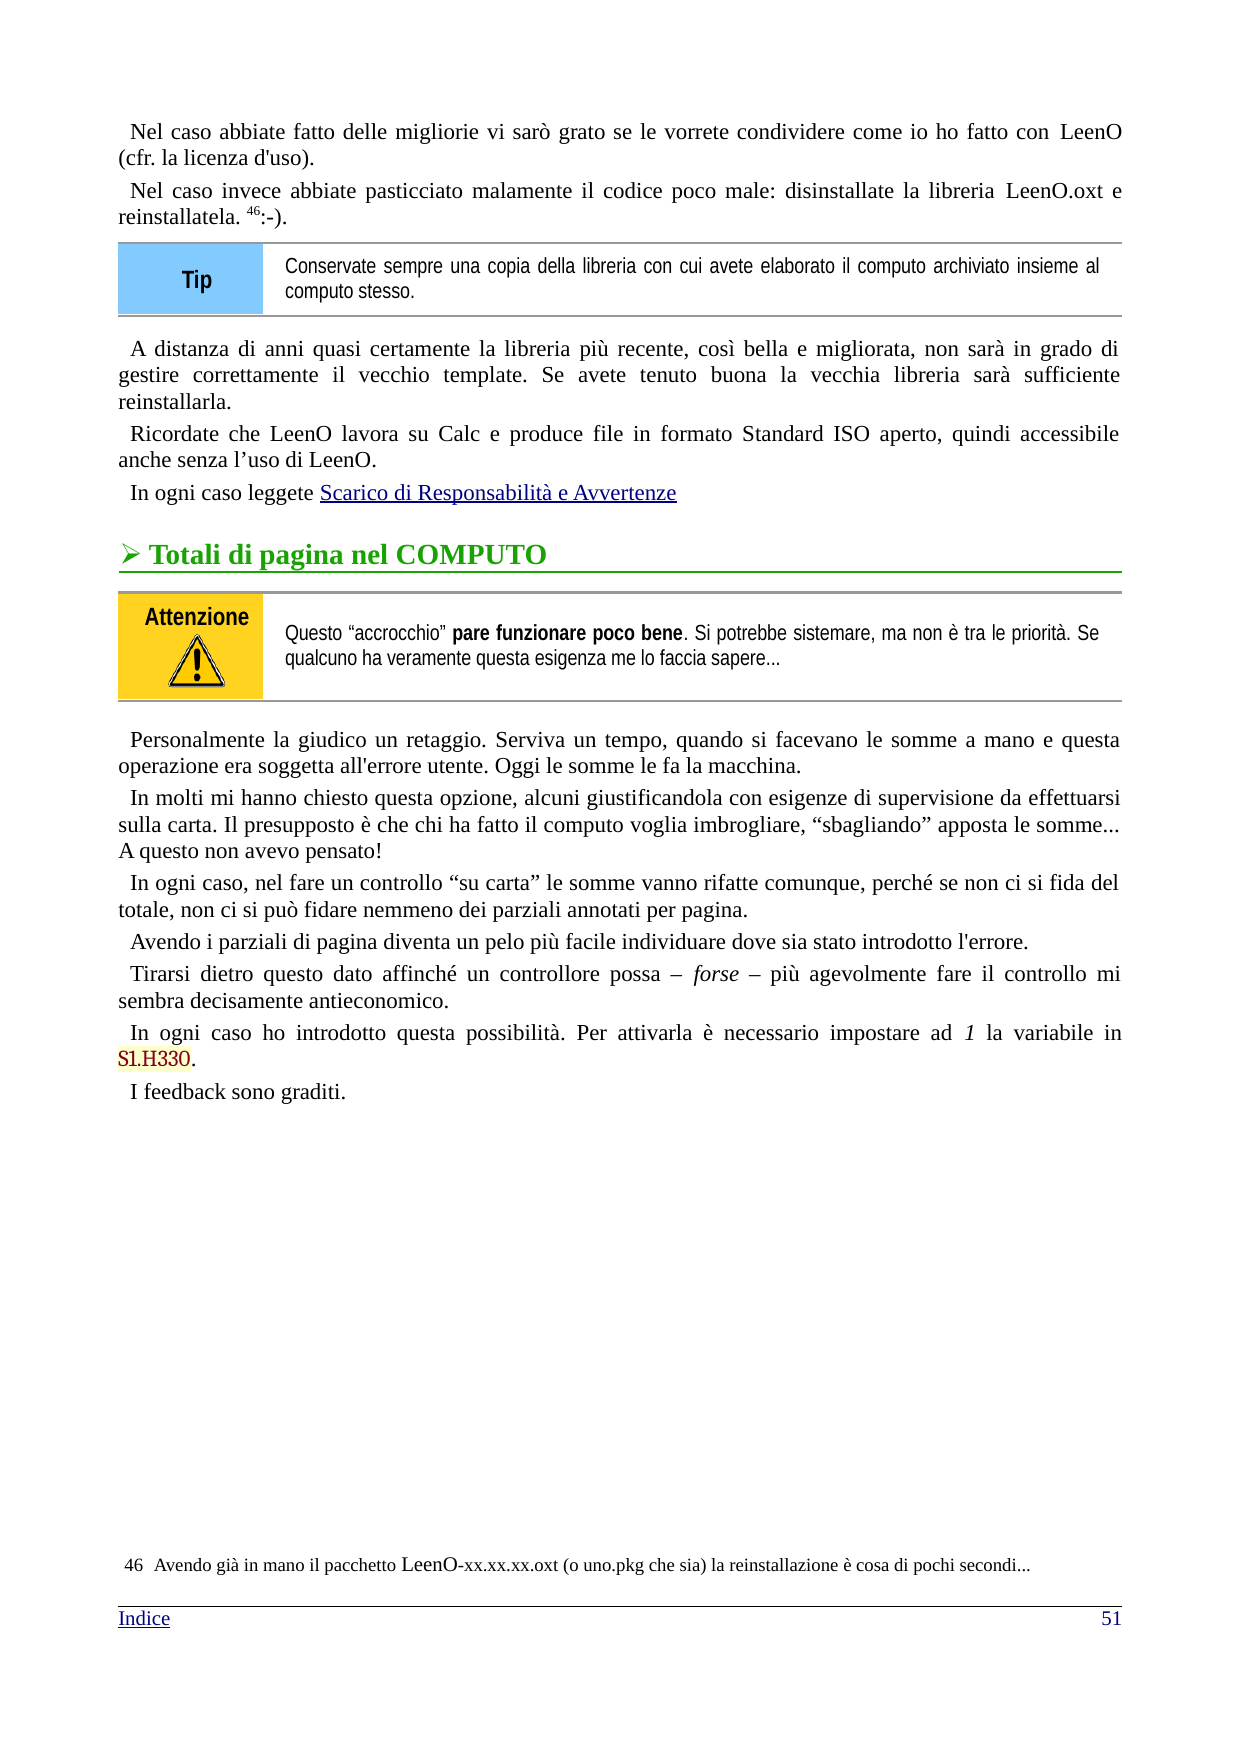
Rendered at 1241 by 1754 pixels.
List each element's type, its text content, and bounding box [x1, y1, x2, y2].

subtitle Totali di pagina nel COMPUTO [119, 537, 1122, 571]
table_header Questo “accrocchio” pare funzionare poco bene. Si potrebbe sistemare, ma non è tra le priorità. Se qualcuno ha veramente questa esigenza me lo faccia sapere... [264, 594, 1122, 699]
text Nel caso invece abbiate pasticciato malamente il codice poco male: disinstallate la libreria LeenO.oxt e reinstallatela. :-). [118, 177, 1122, 229]
text In ogni caso, nel fare un controllo “su carta” le somme vanno rifatte comunque, perché se non ci si fida del totale, non ci si può fidare nemmeno dei parziali annotati per pagina. [118, 869, 1122, 922]
table_header Conservate sempre una copia della libreria con cui avete elaborato il computo archiviato insieme al computo stesso. [264, 244, 1122, 314]
text A distanza di anni quasi certamente la libreria più recente, così bella e migliorata, non sarà in grado di gestire correttamente il vecchio template. Se avete tenuto buona la vecchia libreria sarà sufficiente reinstallarla. [118, 335, 1122, 414]
table_header Tip [118, 244, 263, 314]
text Ricordate che LeenO lavora su Calc e produce file in formato Standard ISO aperto, quindi accessibile anche senza l’uso di LeenO. [118, 420, 1122, 473]
picture [164, 631, 229, 691]
text In ogni caso leggete Scarico di Responsabilità e Avvertenze [118, 479, 1122, 505]
text Avendo già in mano il pacchetto LeenO-xx.xx.xx.oxt (o uno.pkg che sia) la reinstallazione è cosa di pochi secondi... [124, 1552, 1122, 1576]
text Avendo i parziali di pagina diventa un pelo più facile individuare dove sia stato introdotto l'errore. [118, 928, 1122, 954]
text Nel caso abbiate fatto delle migliorie vi sarò grato se le vorrete condividere come io ho fatto con LeenO (cfr. la licenza d'uso). [118, 118, 1122, 171]
text In ogni caso ho introdotto questa possibilità. Per attivarla è necessario impostare ad 1 la variabile in S1.H330. [118, 1019, 1122, 1072]
text Personalmente la giudico un retaggio. Serviva un tempo, quando si facevano le somme a mano e questa operazione era soggetta all'errore utente. Oggi le somme le fa la macchina. [118, 726, 1122, 778]
text In molti mi hanno chiesto questa opzione, alcuni giustificandola con esigenze di supervisione da effettuarsi sulla carta. Il presupposto è che chi ha fatto il computo voglia imbrogliare, “sbagliando” apposta le somme... A questo non avevo pensato! [118, 784, 1122, 863]
table_header Attenzione [118, 594, 263, 699]
text Tirarsi dietro questo dato affinché un controllore possa – forse – più agevolmente fare il controllo mi sembra decisamente antieconomico. [118, 960, 1122, 1013]
text I feedback sono graditi. [118, 1078, 1122, 1105]
